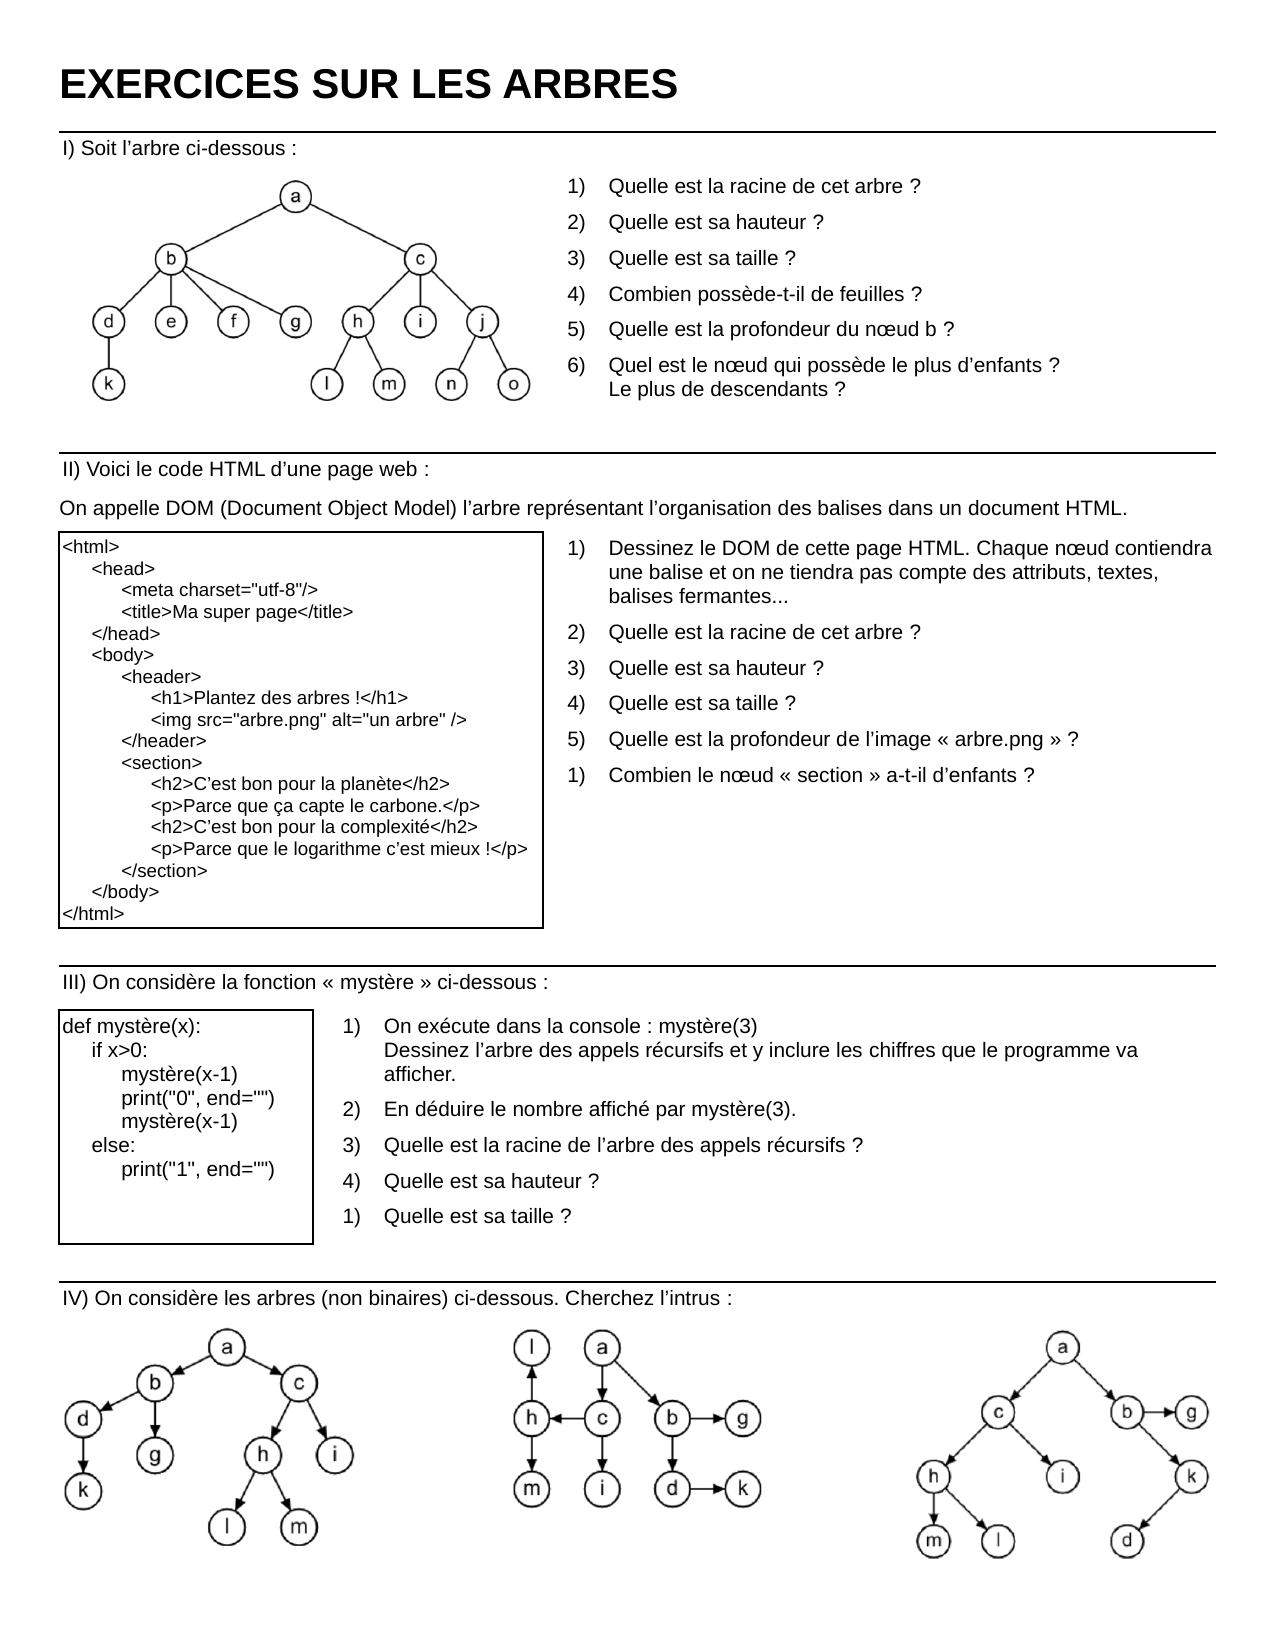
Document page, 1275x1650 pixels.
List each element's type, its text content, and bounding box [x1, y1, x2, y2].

list Voici le code HTML d’une page web : [59, 454, 1216, 483]
table_header [314, 1009, 342, 1243]
picture [509, 1324, 766, 1513]
table_header [59, 1325, 445, 1576]
table_header [544, 531, 567, 927]
table_header def mystère(x): if x>0: mystère(x-1) print("0", end="") mystère(x-1) else: print("1", end="") [60, 1011, 312, 1243]
table_header On exécute dans la console : mystère(3) Dessinez l’arbre des appels récursifs et y inclure les chiffres que le programme va afficher. En déduire le nombre affiché par mystère(3). Quelle est la racine de l’arbre des appels récursifs ? Quelle est sa hauteur ? Quelle est sa taille ? [343, 1009, 1216, 1243]
text On appelle DOM (Document Object Model) l’arbre représentant l’organisation des balises dans un document HTML. [59, 495, 1216, 519]
table_header [445, 1325, 830, 1576]
table_header [830, 1325, 1216, 1576]
picture [59, 1324, 355, 1549]
list On considère la fonction « mystère » ci-dessous : [59, 967, 1216, 997]
picture [905, 1324, 1216, 1565]
list On considère les arbres (non binaires) ci-dessous. Cherchez l’intrus : [59, 1283, 1216, 1313]
table_header Quelle est la racine de cet arbre ? Quelle est sa hauteur ? Quelle est sa taille ? Combien possède-t-il de feuilles ? Quelle est la profondeur du nœud b ? Quel est le nœud qui possède le plus d’enfants ? Le plus de descendants ? [567, 174, 1216, 416]
table_header <html> <head> <meta charset="utf-8"/> <title>Ma super page</title> </head> <body> <header> <h1>Plantez des arbres !</h1> <img src="arbre.png" alt="un arbre" /> </header> <section> <h2>C’est bon pour la planète</h2> <p>Parce que ça capte le carbone.</p> <h2>C’est bon pour la complexité</h2> <p>Parce que le logarithme c’est mieux !</p> </section> </body> </html> [60, 533, 542, 927]
text Exercices sur les arbres [59, 59, 1216, 107]
picture [59, 174, 533, 405]
table_header Dessinez le DOM de cette page HTML. Chaque nœud contiendra une balise et on ne tiendra pas compte des attributs, textes, balises fermantes... Quelle est la racine de cet arbre ? Quelle est sa hauteur ? Quelle est sa taille ? Quelle est la profondeur de l’image « arbre.png » ? Combien le nœud « section » a-t-il d’enfants ? [567, 531, 1216, 927]
list Soit l’arbre ci-dessous : [59, 133, 1216, 162]
table_header [59, 174, 567, 416]
